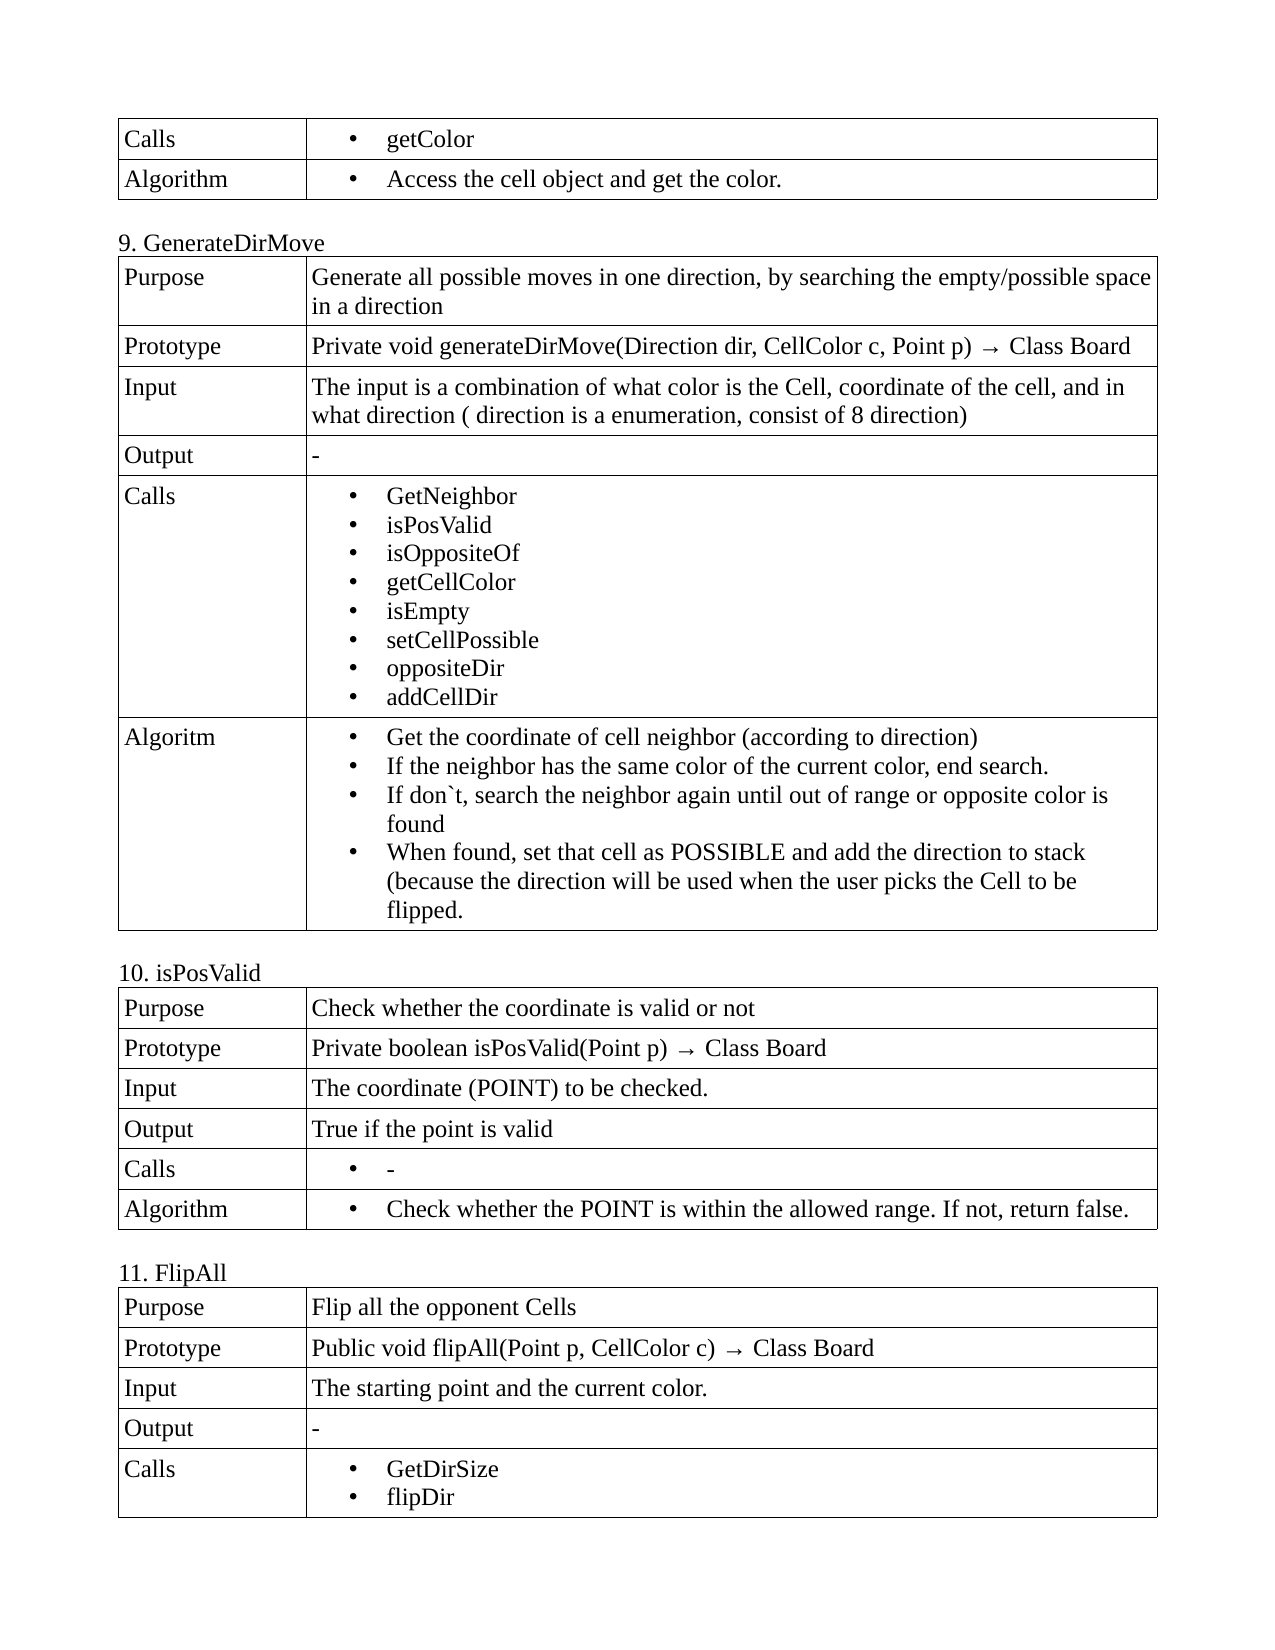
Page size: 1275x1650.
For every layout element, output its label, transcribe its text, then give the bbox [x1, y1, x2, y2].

table_cell Access the cell object and get the color. [307, 160, 1157, 199]
table_cell Prototype [119, 326, 306, 366]
text 10. isPosValid [118, 958, 1157, 987]
table_header Purpose [119, 257, 306, 325]
text 9. GenerateDirMove [118, 228, 1157, 256]
table_cell Get the coordinate of cell neighbor (according to direction) If the neighbor has the same color of the current color, end search. If don`t, search the neighbor again until out of range or opposite color is found When found, set that cell as POSSIBLE and add the direction to stack (because the direction will be used when the user picks the Cell to be flipped. [307, 718, 1157, 929]
table_cell Algorithm [119, 160, 306, 199]
table_cell GetNeighbor isPosValid isOppositeOf getCellColor isEmpty setCellPossible oppositeDir addCellDir [307, 476, 1157, 717]
table_header Flip all the opponent Cells [307, 1288, 1157, 1327]
table_cell Calls [119, 476, 306, 717]
table_cell GetDirSize flipDir getCellDir getCellColor restoreCell [307, 1449, 1157, 1517]
table_cell Public void flipAll(Point p, CellColor c) → Class Board [307, 1328, 1157, 1367]
table_cell getColor [307, 119, 1157, 158]
text 11. FlipAll [118, 1258, 1157, 1287]
table_cell Input [119, 1069, 306, 1108]
table_cell Input [119, 1368, 306, 1407]
table_cell Check whether the POINT is within the allowed range. If not, return false. [307, 1190, 1157, 1229]
table_cell Algorithm [119, 1190, 306, 1229]
table_header Purpose [119, 988, 306, 1027]
table_cell Prototype [119, 1029, 306, 1068]
table_cell Algoritm [119, 718, 306, 929]
table_cell The starting point and the current color. [307, 1368, 1157, 1407]
table_cell Private boolean isPosValid(Point p) → Class Board [307, 1029, 1157, 1068]
table_cell Output [119, 436, 306, 475]
table_cell Output [119, 1109, 306, 1148]
table_header Purpose [119, 1288, 306, 1327]
table_cell Output [119, 1409, 306, 1448]
table_cell - [307, 1149, 1157, 1189]
table_cell - [307, 1409, 1157, 1448]
table_cell True if the point is valid [307, 1109, 1157, 1148]
table_cell The input is a combination of what color is the Cell, coordinate of the cell, and in what direction ( direction is a enumeration, consist of 8 direction) [307, 367, 1157, 435]
table_cell Prototype [119, 1328, 306, 1367]
table_cell Calls [119, 1449, 306, 1517]
table_cell Private void generateDirMove(Direction dir, CellColor c, Point p) → Class Board [307, 326, 1157, 366]
table_cell Calls [119, 119, 306, 158]
table_cell Calls [119, 1149, 306, 1189]
table_header Generate all possible moves in one direction, by searching the empty/possible space in a direction [307, 257, 1157, 325]
table_cell The coordinate (POINT) to be checked. [307, 1069, 1157, 1108]
table_header Check whether the coordinate is valid or not [307, 988, 1157, 1027]
table_cell - [307, 436, 1157, 475]
table_cell Input [119, 367, 306, 435]
